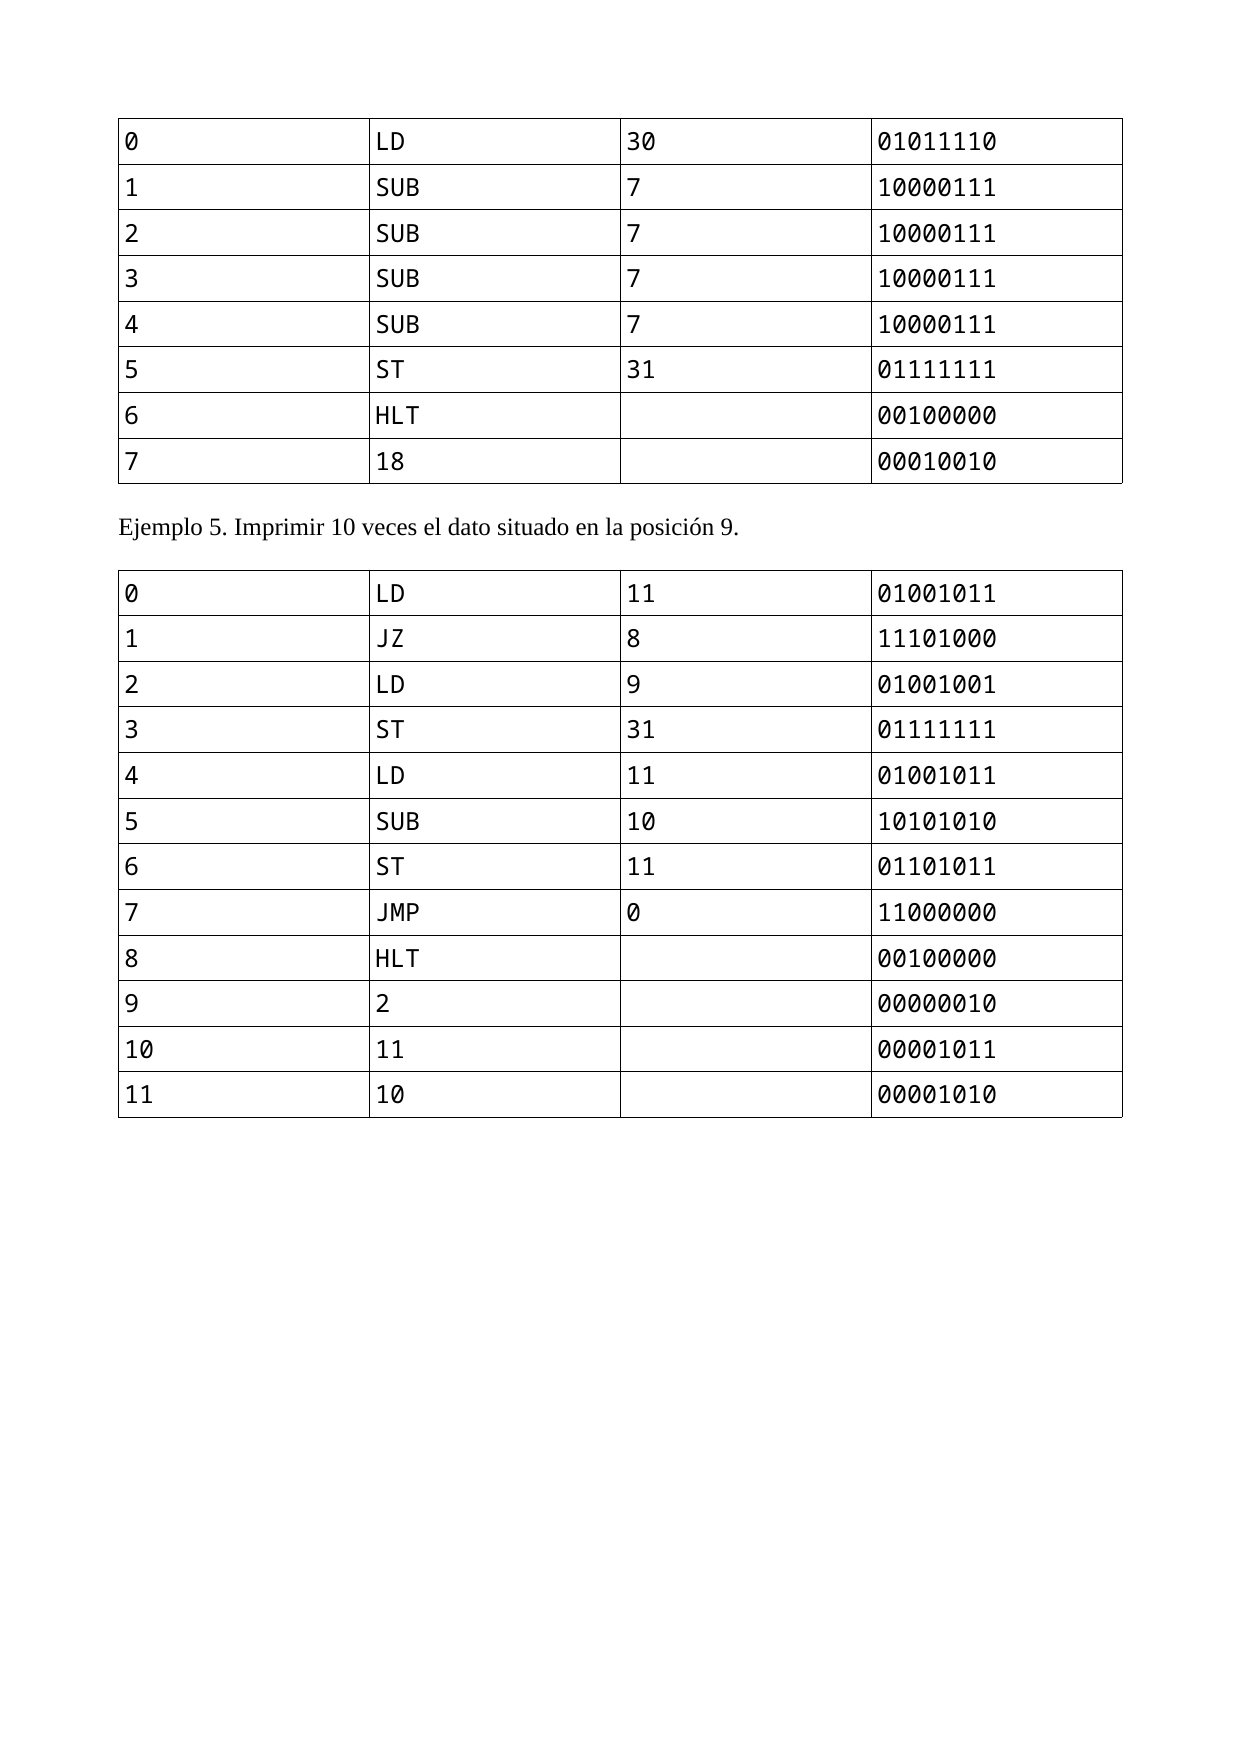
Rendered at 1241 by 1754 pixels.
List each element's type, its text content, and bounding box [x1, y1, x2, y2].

table_cell 10000111 [872, 302, 1122, 346]
table_cell 7 [621, 256, 871, 301]
table_cell SUB [370, 256, 620, 301]
table_cell [621, 936, 871, 980]
table_cell 31 [621, 347, 871, 392]
table_cell 01001001 [872, 662, 1122, 706]
table_cell 00010010 [872, 439, 1122, 483]
table_cell [621, 981, 871, 1026]
table_cell 7 [119, 439, 369, 483]
table_cell 7 [119, 890, 369, 934]
table_cell SUB [370, 210, 620, 255]
table_cell ST [370, 844, 620, 889]
table_cell SUB [370, 302, 620, 346]
table_cell 01111111 [872, 707, 1122, 752]
table_cell 10000111 [872, 256, 1122, 301]
table_cell 01101011 [872, 844, 1122, 889]
table_cell 11000000 [872, 890, 1122, 934]
table_cell 00001010 [872, 1072, 1122, 1117]
table_header 01011110 [872, 119, 1122, 164]
table_cell 31 [621, 707, 871, 752]
table_cell 4 [119, 753, 369, 798]
table_header LD [370, 119, 620, 164]
table_cell LD [370, 753, 620, 798]
table_cell [621, 1072, 871, 1117]
table_cell 10000111 [872, 210, 1122, 255]
table_cell 10000111 [872, 165, 1122, 209]
table_cell 18 [370, 439, 620, 483]
table_cell JZ [370, 616, 620, 661]
table_cell 2 [119, 210, 369, 255]
table_cell 8 [621, 616, 871, 661]
table_cell 2 [119, 662, 369, 706]
table_cell 3 [119, 256, 369, 301]
text Ejemplo 5. Imprimir 10 veces el dato situado en la posición 9. [118, 512, 1122, 541]
table_cell 01111111 [872, 347, 1122, 392]
table_cell 6 [119, 393, 369, 437]
table_header 11 [621, 571, 871, 615]
table_cell ST [370, 707, 620, 752]
table_cell 10 [119, 1027, 369, 1071]
table_cell 4 [119, 302, 369, 346]
table_cell 7 [621, 302, 871, 346]
table_cell 1 [119, 165, 369, 209]
table_cell LD [370, 662, 620, 706]
table_cell 10 [621, 799, 871, 843]
table_cell 10 [370, 1072, 620, 1117]
table_cell 00100000 [872, 936, 1122, 980]
table_cell HLT [370, 393, 620, 437]
table_cell [621, 393, 871, 437]
table_header LD [370, 571, 620, 615]
table_cell 00001011 [872, 1027, 1122, 1071]
table_cell 2 [370, 981, 620, 1026]
table_cell 7 [621, 165, 871, 209]
table_cell 0 [621, 890, 871, 934]
table_cell 00100000 [872, 393, 1122, 437]
table_cell 6 [119, 844, 369, 889]
table_cell 11 [370, 1027, 620, 1071]
table_cell 7 [621, 210, 871, 255]
table_cell 11 [621, 753, 871, 798]
table_cell 01001011 [872, 753, 1122, 798]
table_cell 5 [119, 799, 369, 843]
table_cell 00000010 [872, 981, 1122, 1026]
table_cell SUB [370, 799, 620, 843]
table_cell 5 [119, 347, 369, 392]
table_cell 11101000 [872, 616, 1122, 661]
table_cell 11 [621, 844, 871, 889]
table_cell 1 [119, 616, 369, 661]
table_header 30 [621, 119, 871, 164]
table_header 0 [119, 119, 369, 164]
table_cell 9 [621, 662, 871, 706]
table_cell 11 [119, 1072, 369, 1117]
table_header 0 [119, 571, 369, 615]
table_cell ST [370, 347, 620, 392]
table_cell [621, 1027, 871, 1071]
table_cell 8 [119, 936, 369, 980]
table_cell 10101010 [872, 799, 1122, 843]
table_cell 3 [119, 707, 369, 752]
table_cell 9 [119, 981, 369, 1026]
table_cell SUB [370, 165, 620, 209]
table_cell HLT [370, 936, 620, 980]
table_header 01001011 [872, 571, 1122, 615]
table_cell JMP [370, 890, 620, 934]
table_cell [621, 439, 871, 483]
